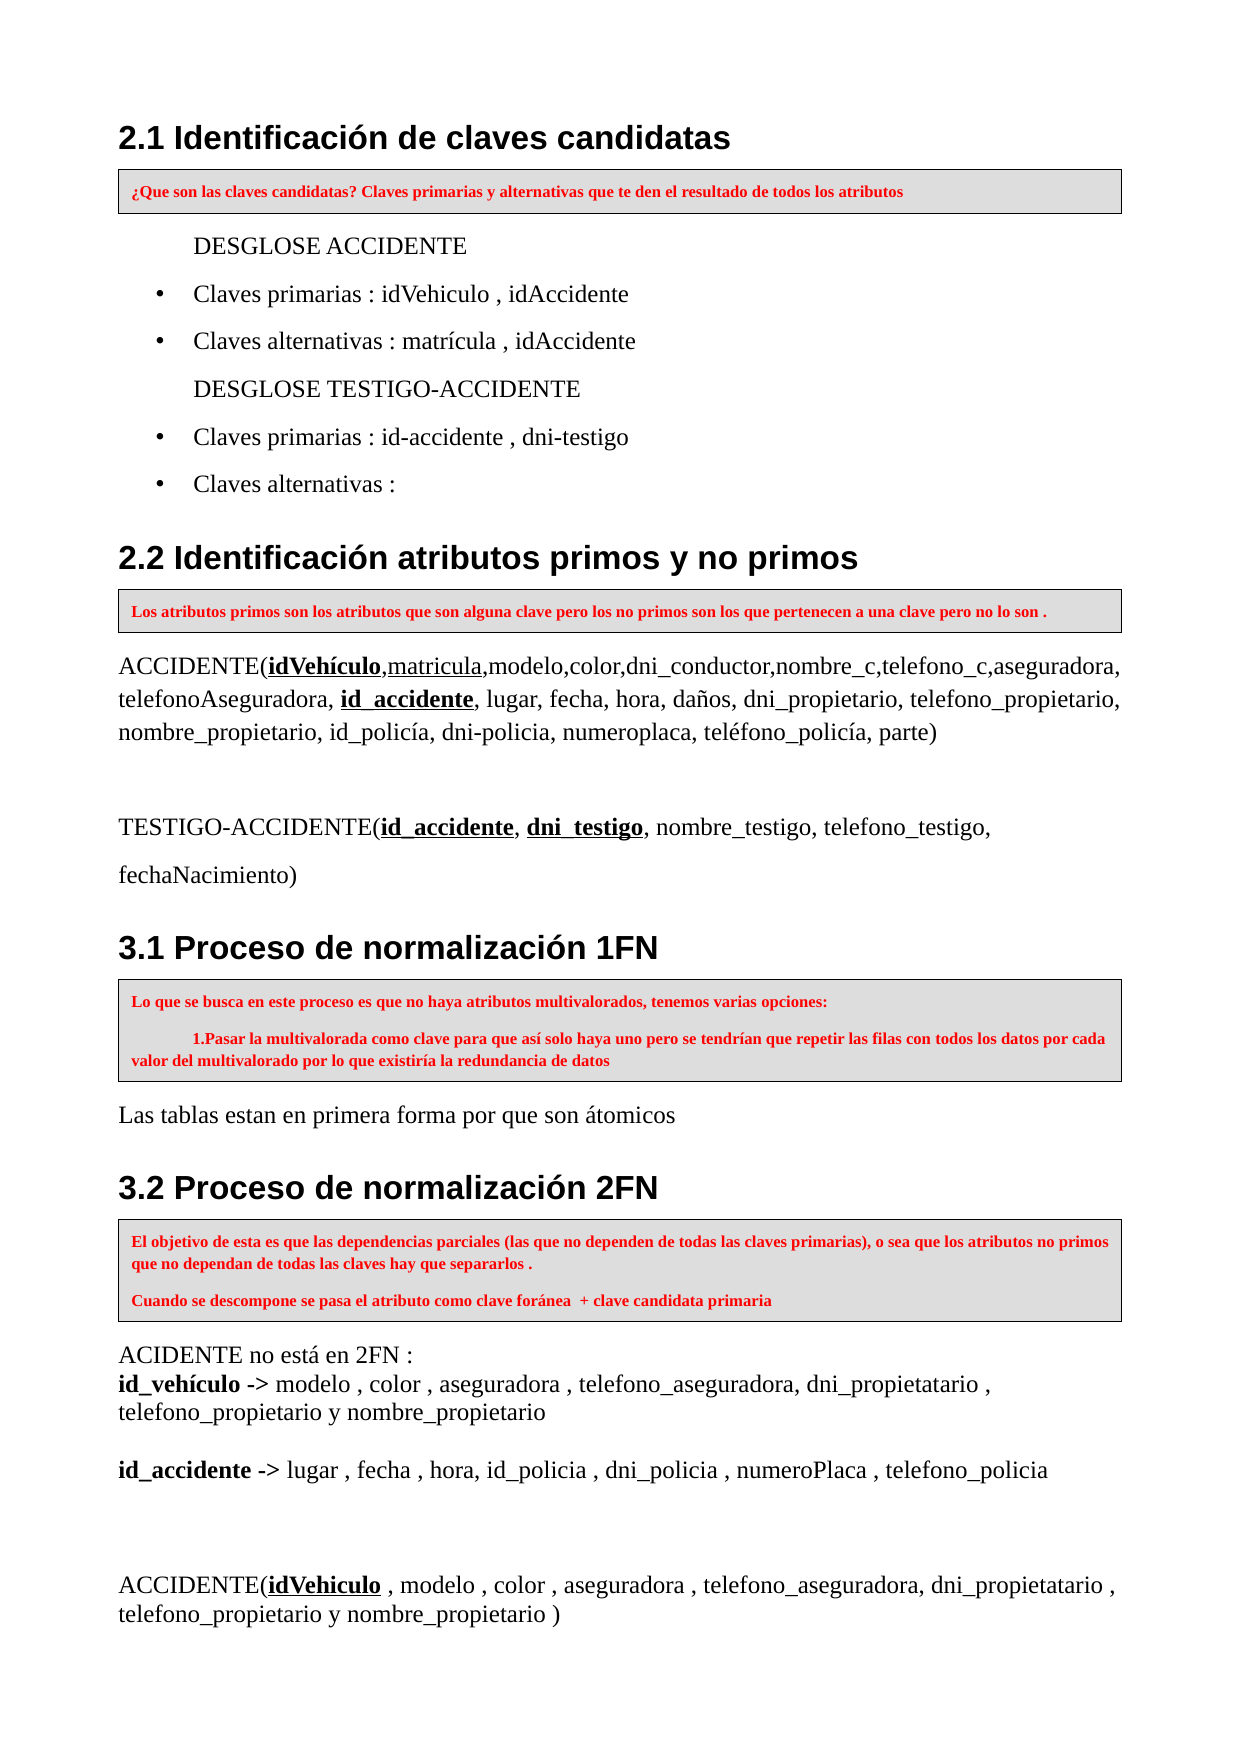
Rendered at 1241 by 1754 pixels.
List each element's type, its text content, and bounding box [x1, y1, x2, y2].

text Los atributos primos son los atributos que son alguna clave pero los no primos son los que pertenecen a una clave pero no lo son . [119, 590, 1121, 632]
text ACIDENTE no está en 2FN : [118, 1340, 1122, 1369]
text Cuando se descompone se pasa el atributo como clave foránea + clave candidata primaria [119, 1278, 1121, 1321]
text TESTIGO-ACCIDENTE(id_accidente, dni_testigo, nombre_testigo, telefono_testigo, [118, 812, 1122, 841]
subtitle 2.1 Identificación de claves candidatas [118, 118, 1122, 157]
text Las tablas estan en primera forma por que son átomicos [118, 1100, 1122, 1128]
subtitle 3.2 Proceso de normalización 2FN [118, 1168, 1122, 1207]
list DESGLOSE ACCIDENTE [156, 231, 1122, 260]
subtitle 2.2 Identificación atributos primos y no primos [118, 538, 1122, 576]
text El objetivo de esta es que las dependencias parciales (las que no dependen de todas las claves primarias), o sea que los atributos no primos que no dependan de todas las claves hay que separarlos . [119, 1220, 1121, 1273]
text fechaNacimiento) [118, 860, 1122, 888]
text Lo que se busca en este proceso es que no haya atributos multivalorados, tenemos varias opciones: [119, 980, 1121, 1011]
list DESGLOSE TESTIGO-ACCIDENTE [156, 374, 1122, 403]
list Claves primarias : id-accidente , dni-testigo [156, 422, 1122, 450]
list Claves alternativas : [156, 469, 1122, 498]
text id_vehículo -> modelo , color , aseguradora , telefono_aseguradora, dni_propietatario , telefono_propietario y nombre_propietario [118, 1369, 1122, 1426]
text id_accidente -> lugar , fecha , hora, id_policia , dni_policia , numeroPlaca , telefono_policia [118, 1455, 1122, 1484]
text ¿Que son las claves candidatas? Claves primarias y alternativas que te den el resultado de todos los atributos [119, 170, 1121, 213]
subtitle 3.1 Proceso de normalización 1FN [118, 928, 1122, 967]
list Claves primarias : idVehiculo , idAccidente [156, 279, 1122, 308]
text ACCIDENTE(idVehiculo , modelo , color , aseguradora , telefono_aseguradora, dni_propietatario , telefono_propietario y nombre_propietario ) [118, 1570, 1122, 1627]
text ACCIDENTE(idVehículo,matricula,modelo,color,dni_conductor,nombre_c,telefono_c,aseguradora,telefonoAseguradora, id_accidente, lugar, fecha, hora, daños, dni_propietario, telefono_propietario, nombre_propietario, id_policía, dni-policia, numeroplaca, teléfono_policía, parte) [118, 651, 1122, 746]
list Claves alternativas : matrícula , idAccidente [156, 326, 1122, 355]
text 1.Pasar la multivalorada como clave para que así solo haya uno pero se tendrían que repetir las filas con todos los datos por cada valor del multivalorado por lo que existiría la redundancia de datos [119, 1016, 1121, 1081]
